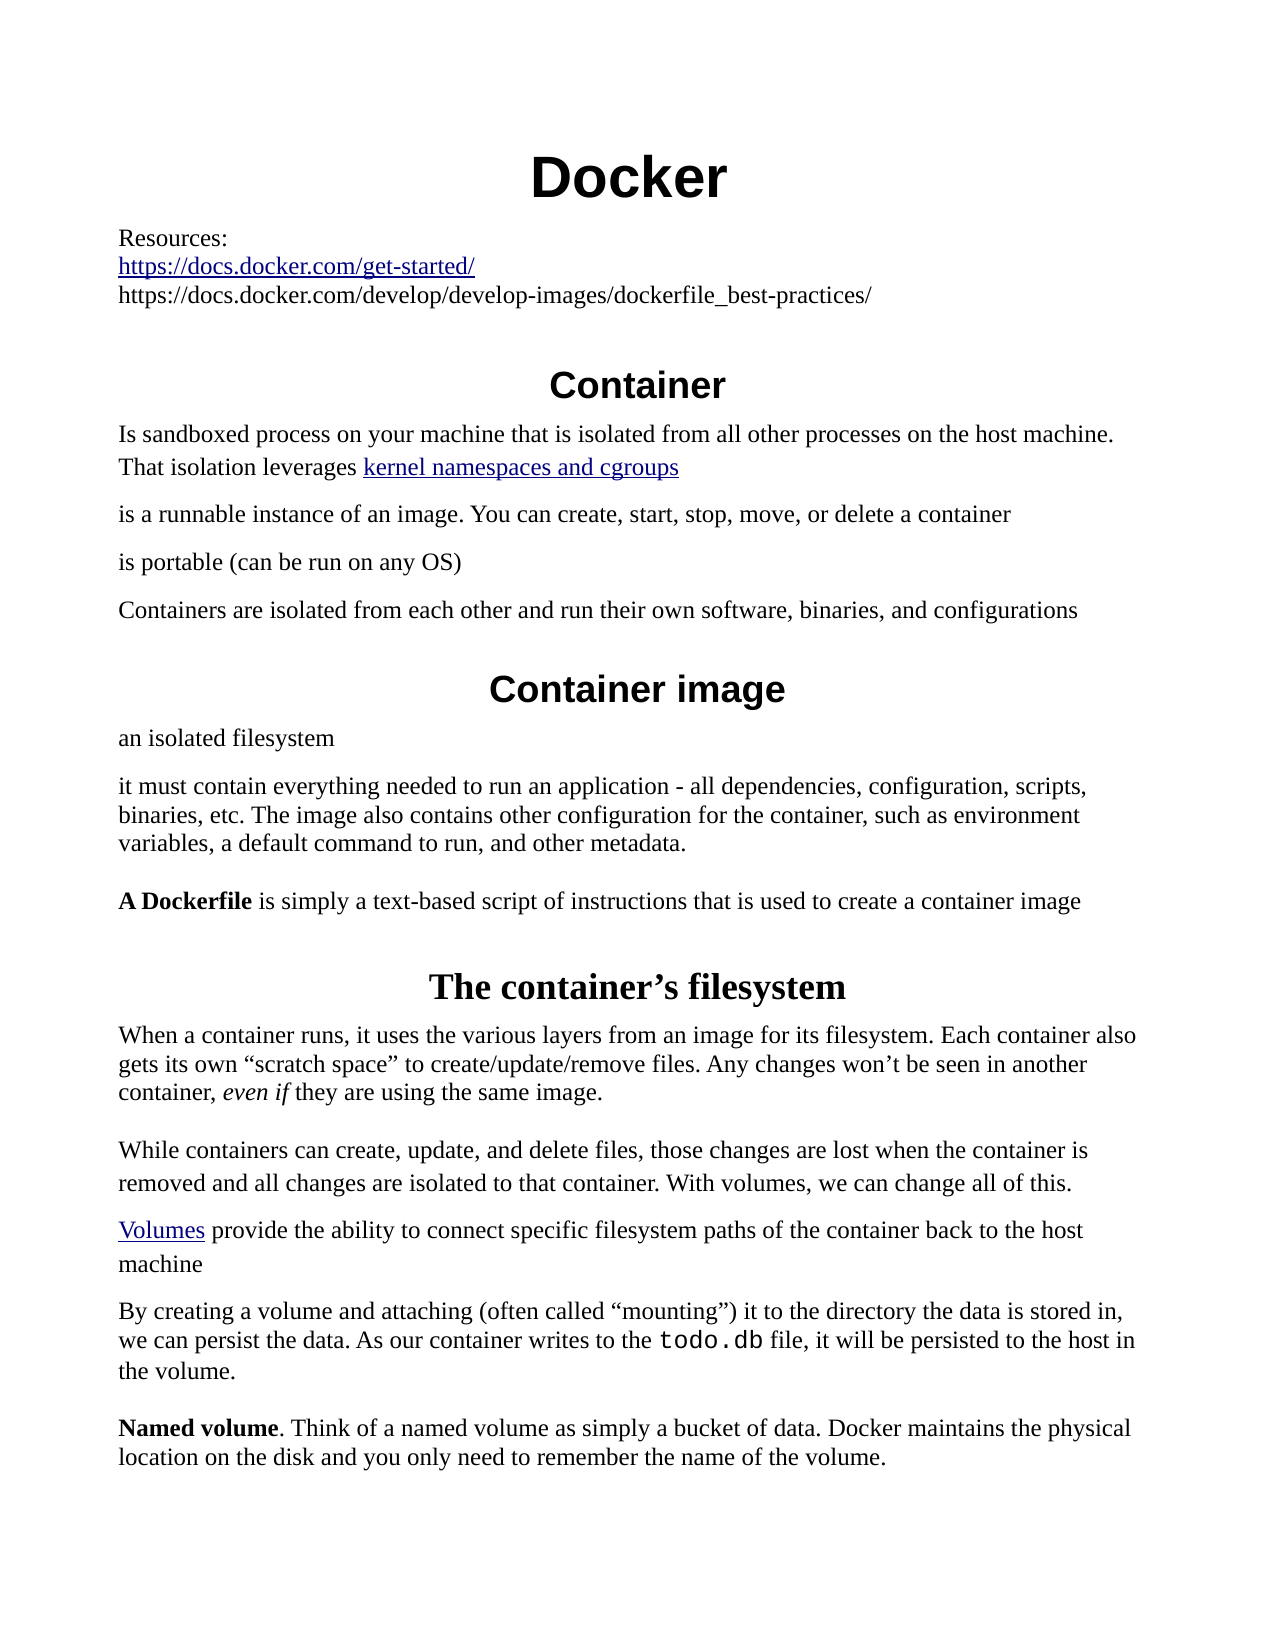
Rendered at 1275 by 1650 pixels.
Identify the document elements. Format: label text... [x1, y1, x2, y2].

text Resources: https://docs.docker.com/get-started/ https://docs.docker.com/develop/develop-images/dockerfile_best-practices/ [118, 223, 1157, 309]
text By creating a volume and attaching (often called “mounting”) it to the directory the data is stored in, we can persist the data. As our container writes to the todo.db file, it will be persisted to the host in the volume. [118, 1296, 1157, 1384]
text While containers can create, update, and delete files, those changes are lost when the container is removed and all changes are isolated to that container. With volumes, we can change all of this. [118, 1135, 1157, 1197]
subtitle Container image [118, 667, 1157, 711]
text A Dockerfile is simply a text-based script of instructions that is used to create a container image [118, 886, 1157, 915]
text Is sandboxed process on your machine that is isolated from all other processes on the host machine. That isolation leverages kernel namespaces and cgroups [118, 419, 1157, 481]
subtitle The container’s filesystem [118, 964, 1157, 1007]
text Named volume. Think of a named volume as simply a bucket of data. Docker maintains the physical location on the disk and you only need to remember the name of the volume. [118, 1413, 1157, 1471]
subtitle Container [118, 363, 1157, 406]
title Docker [118, 143, 1157, 210]
text Volumes provide the ability to connect specific filesystem paths of the container back to the host machine [118, 1216, 1157, 1277]
text is a runnable instance of an image. You can create, start, stop, move, or delete a container [118, 499, 1157, 528]
text it must contain everything needed to run an application - all dependencies, configuration, scripts, binaries, etc. The image also contains other configuration for the container, such as environment variables, a default command to run, and other metadata. [118, 771, 1157, 857]
text Containers are isolated from each other and run their own software, binaries, and configurations [118, 595, 1157, 623]
text When a container runs, it uses the various layers from an image for its filesystem. Each container also gets its own “scratch space” to create/update/remove files. Any changes won’t be seen in another container, even if they are using the same image. [118, 1020, 1157, 1106]
text an isolated filesystem [118, 723, 1157, 752]
text is portable (can be run on any OS) [118, 547, 1157, 576]
